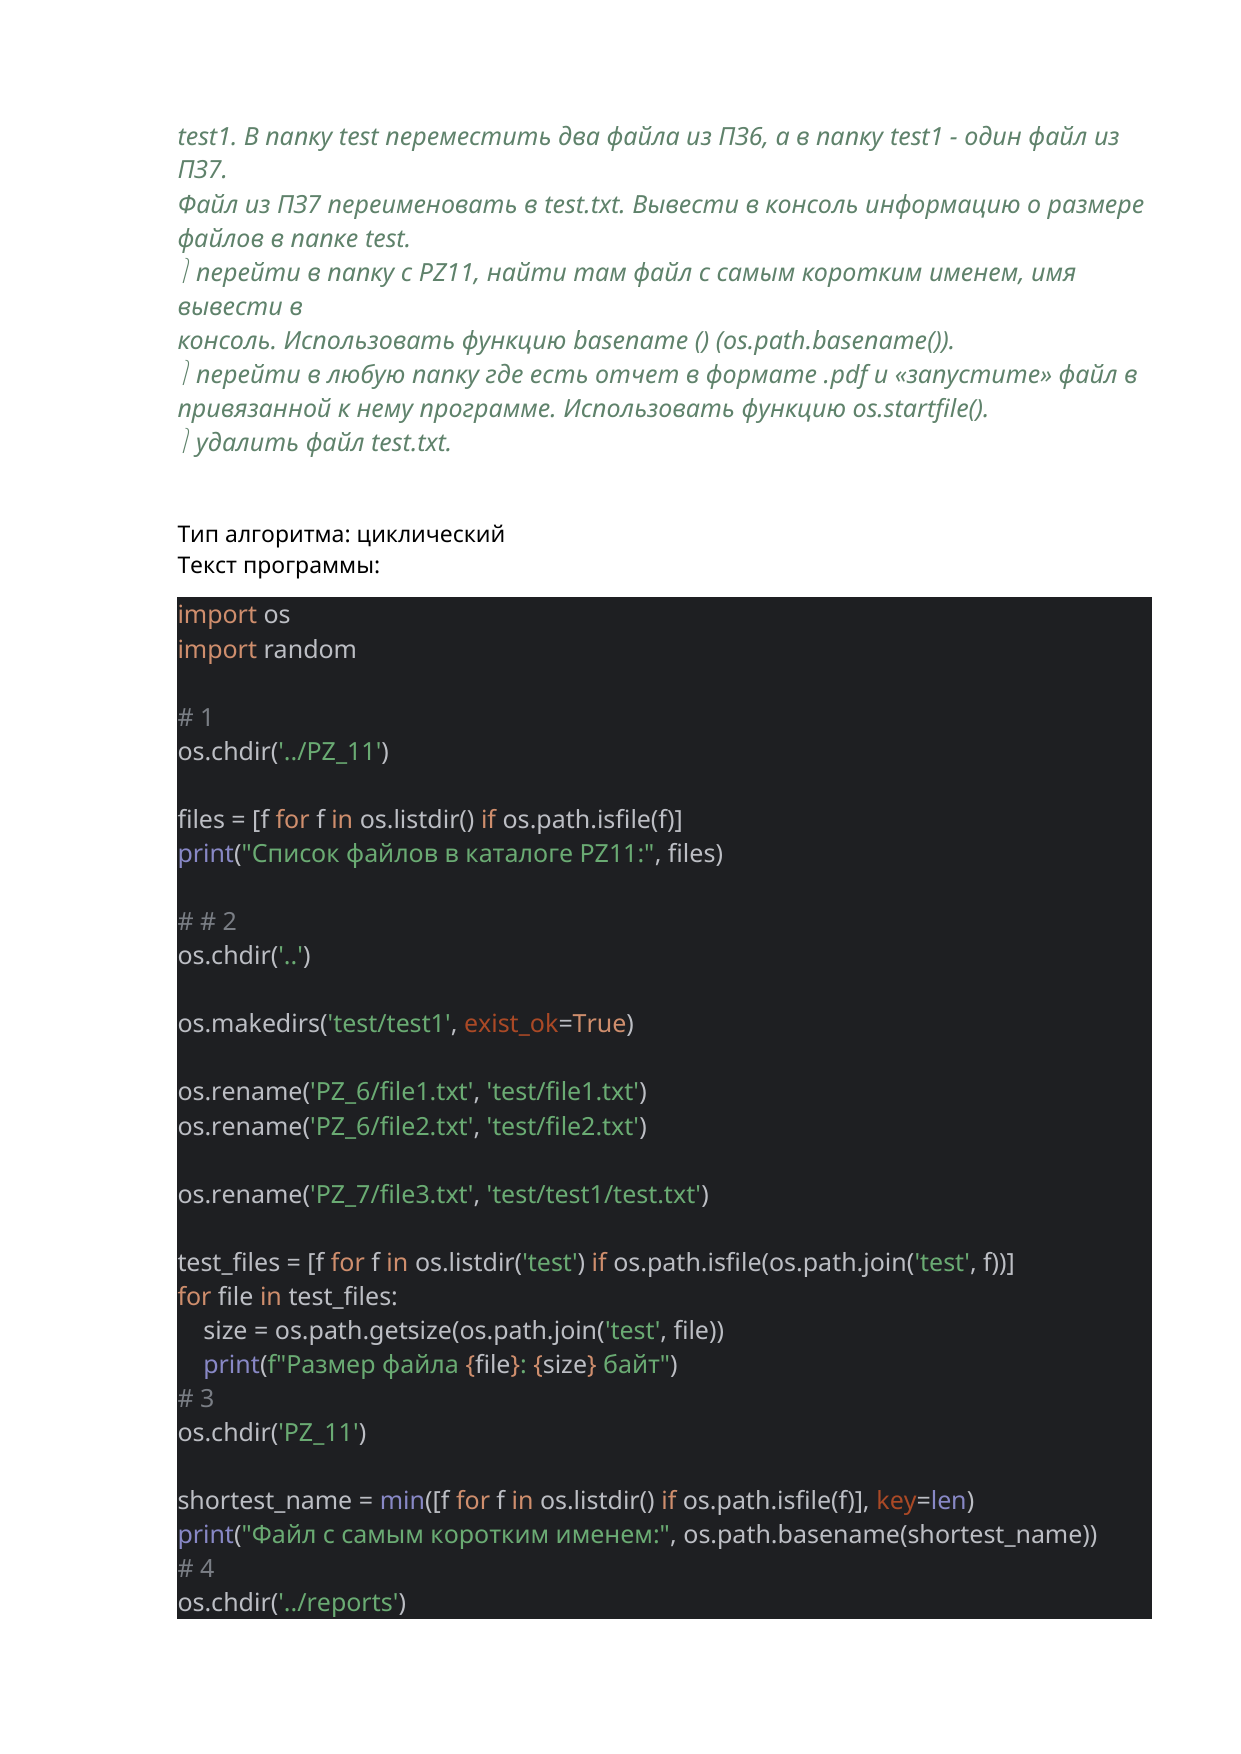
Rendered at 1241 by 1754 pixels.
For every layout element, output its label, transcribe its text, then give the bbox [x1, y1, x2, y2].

text test1. В папку test переместить два файла из ПЗ6, а в папку test1 - один файл из ПЗ7. Файл из ПЗ7 переименовать в test.txt. Вывести в консоль информацию о размере файлов в папке test.  перейти в папку с PZ11, найти там файл с самым коротким именем, имя вывести в консоль. Использовать функцию basename () (os.path.basename()).  перейти в любую папку где есть отчет в формате .pdf и «запустите» файл в привязанной к нему программе. Использовать функцию os.startfile().  удалить файл test.txt. [177, 118, 1152, 459]
text Тип алгоритма: циклический Текст программы: [177, 487, 1152, 581]
text import os import random # 1 os.chdir('../PZ_11') files = [f for f in os.listdir() if os.path.isfile(f)] print("Список файлов в каталоге PZ11:", files) # # 2 os.chdir('..') os.makedirs('test/test1', exist_ok=True) os.rename('PZ_6/file1.txt', 'test/file1.txt') os.rename('PZ_6/file2.txt', 'test/file2.txt') os.rename('PZ_7/file3.txt', 'test/test1/test.txt') test_files = [f for f in os.listdir('test') if os.path.isfile(os.path.join('test', f))] for file in test_files: size = os.path.getsize(os.path.join('test', file)) print(f"Размер файла {file}: {size} байт") # 3 os.chdir('PZ_11') shortest_name = min([f for f in os.listdir() if os.path.isfile(f)], key=len) print("Файл с самым коротким именем:", os.path.basename(shortest_name)) # 4 os.chdir('../reports') [177, 597, 1152, 1619]
